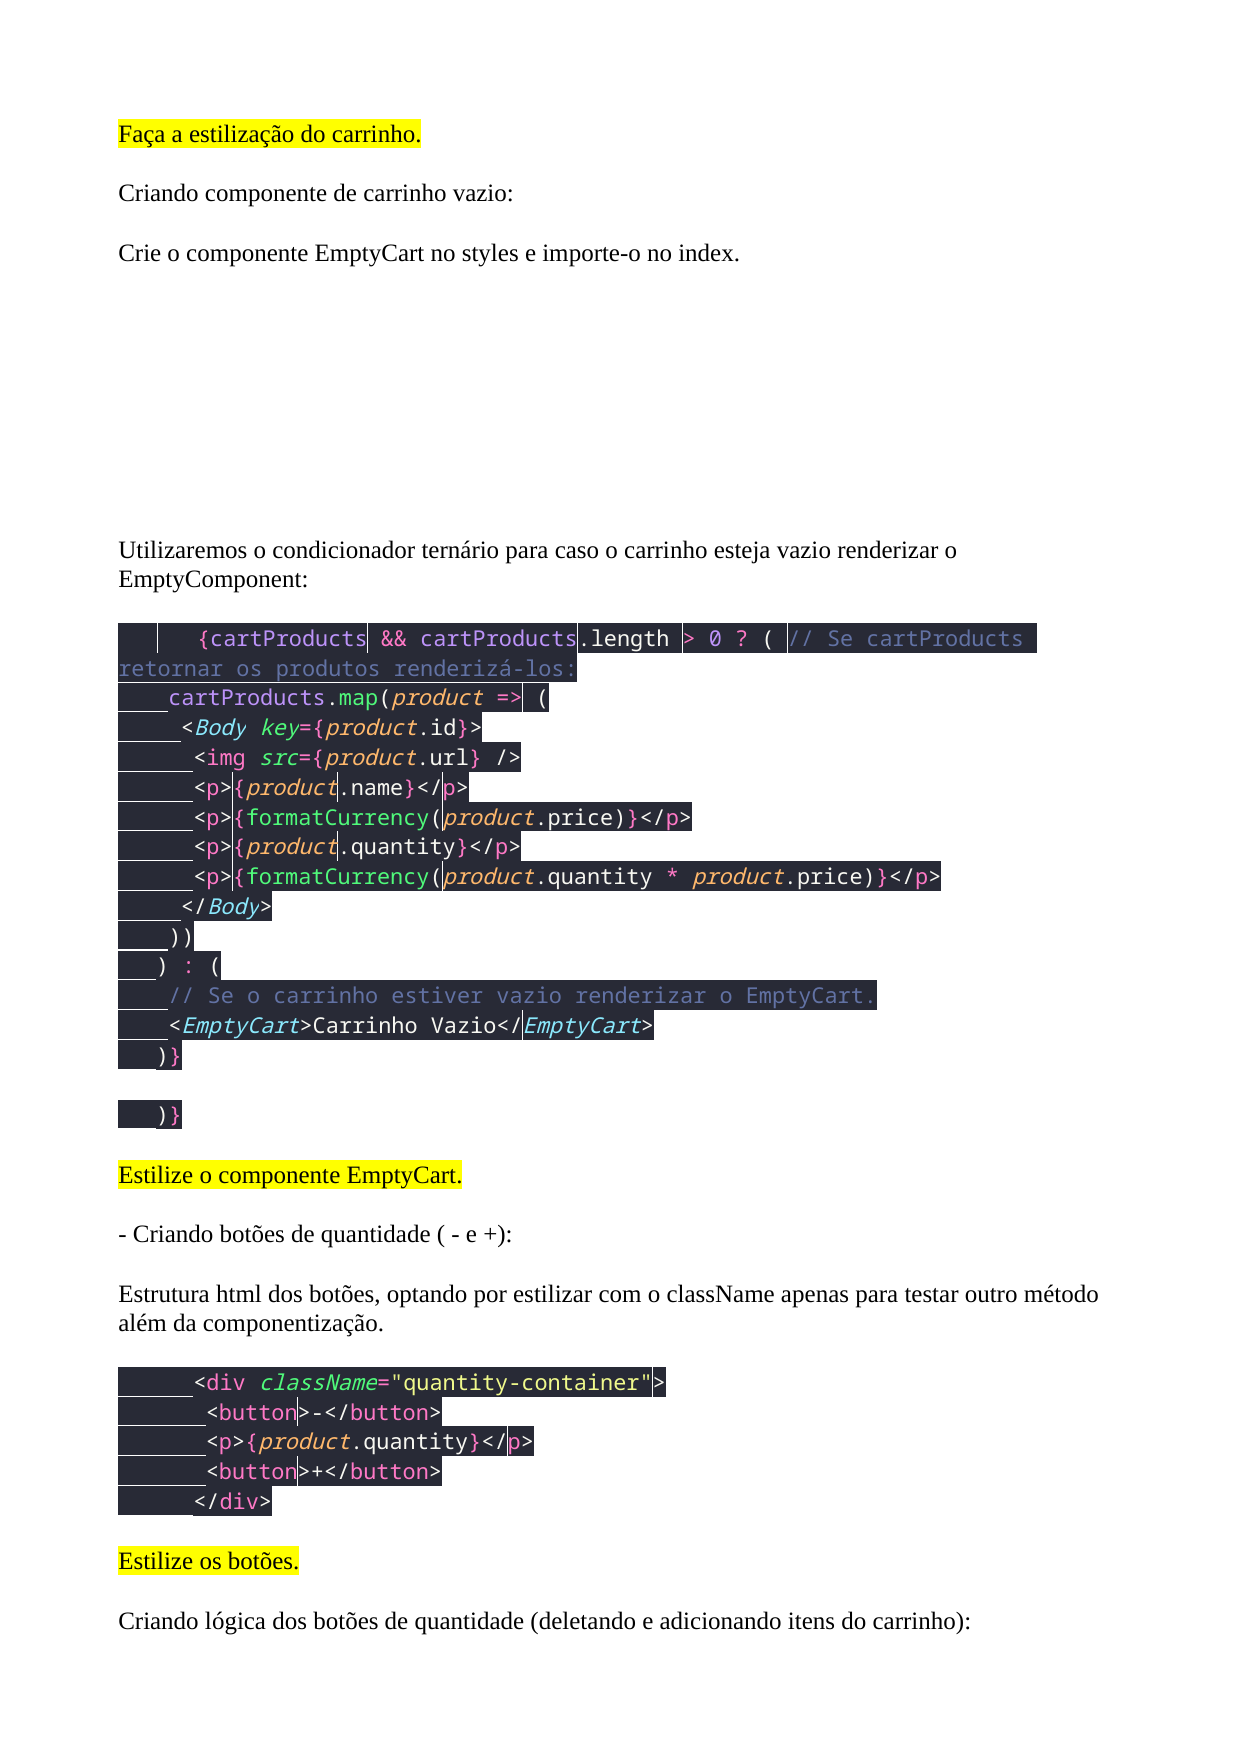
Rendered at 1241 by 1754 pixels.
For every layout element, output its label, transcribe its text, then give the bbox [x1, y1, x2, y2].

text <EmptyCart>Carrinho Vazio</EmptyCart> [118, 1010, 1122, 1040]
text <img src={product.url} /> [118, 742, 1122, 772]
text Estrutura html dos botões, optando por estilizar com o className apenas para testar outro método além da componentização. [118, 1278, 1122, 1337]
text Criando lógica dos botões de quantidade (deletando e adicionando itens do carrinho): [118, 1605, 1122, 1634]
text {cartProducts && cartProducts.length > 0 ? ( // Se cartProducts retornar os produtos renderizá-los: [118, 623, 1122, 682]
text <p>{product.quantity}</p> [118, 1426, 1122, 1456]
text )) [118, 921, 1122, 951]
text </Body> [118, 891, 1122, 921]
text </div> [118, 1486, 1122, 1516]
text // Se o carrinho estiver vazio renderizar o EmptyCart. [118, 980, 1122, 1010]
text Estilize os botões. [118, 1545, 1122, 1575]
text <Body key={product.id}> [118, 712, 1122, 742]
text )} [118, 1099, 1122, 1129]
text <p>{formatCurrency(product.quantity * product.price)}</p> [118, 861, 1122, 891]
text )} [118, 1040, 1122, 1070]
text <button>-</button> [118, 1397, 1122, 1426]
text ) : ( [118, 951, 1122, 980]
text <p>{product.quantity}</p> [118, 831, 1122, 861]
text Faça a estilização do carrinho. [118, 118, 1122, 148]
text - Criando botões de quantidade ( - e +): [118, 1218, 1122, 1248]
text Utilizaremos o condicionador ternário para caso o carrinho esteja vazio renderizar o EmptyComponent: [118, 534, 1122, 593]
text cartProducts.map(product => ( [118, 682, 1122, 712]
text Criando componente de carrinho vazio: [118, 177, 1122, 207]
text Crie o componente EmptyCart no styles e importe-o no index. [118, 237, 1122, 267]
text Estilize o componente EmptyCart. [118, 1159, 1122, 1189]
text <p>{product.name}</p> [118, 772, 1122, 802]
text <button>+</button> [118, 1456, 1122, 1486]
text <div className="quantity-container"> [118, 1367, 1122, 1397]
text <p>{formatCurrency(product.price)}</p> [118, 802, 1122, 831]
